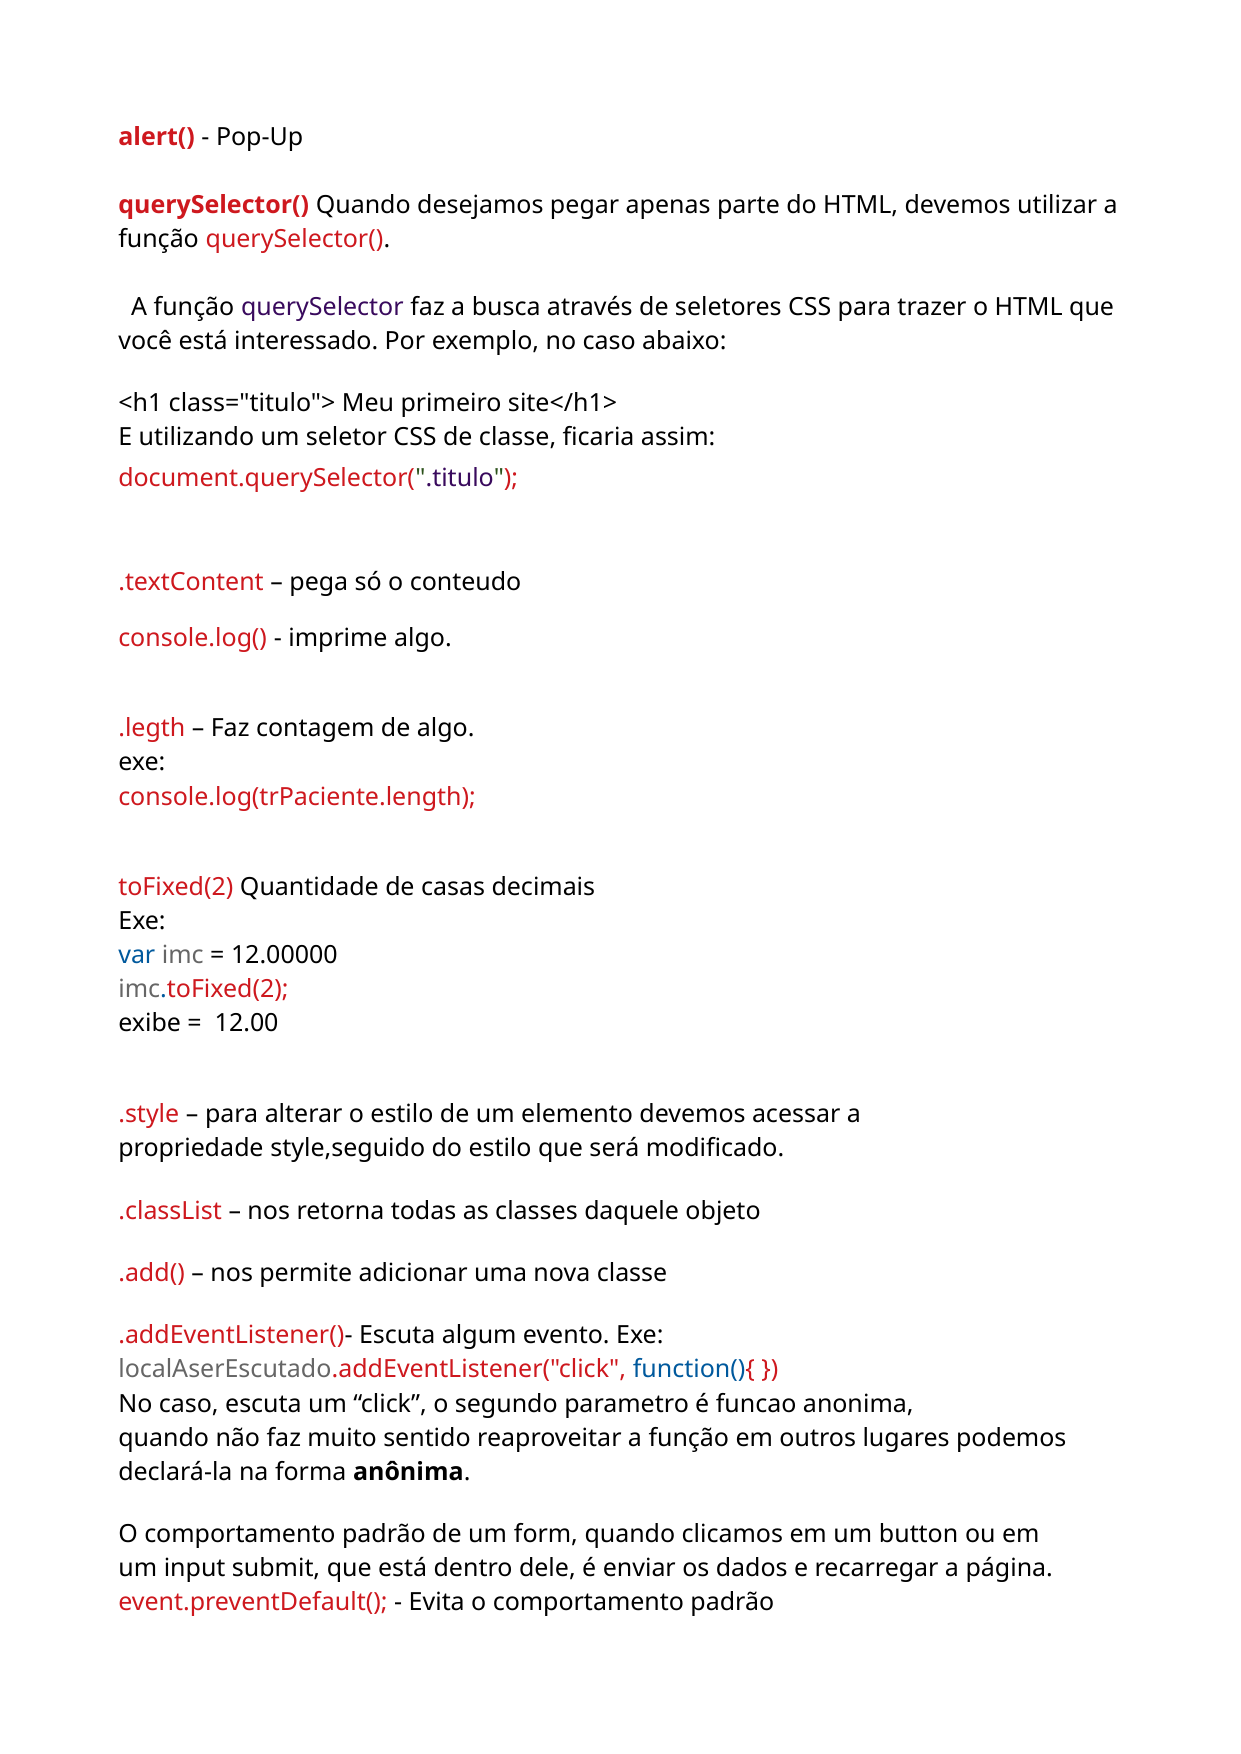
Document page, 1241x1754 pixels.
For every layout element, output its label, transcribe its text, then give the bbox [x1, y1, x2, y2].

text quando não faz muito sentido reaproveitar a função em outros lugares podemos declará-la na forma anônima. [118, 1419, 1122, 1487]
text var imc = 12.00000 [118, 937, 1122, 971]
text E utilizando um seletor CSS de classe, ficaria assim: document.querySelector(".titulo"); [118, 419, 1122, 494]
text exe: [118, 744, 1122, 778]
text localAserEscutado.addEventListener("click", function(){ }) [118, 1351, 1122, 1385]
text .add() – nos permite adicionar uma nova classe [118, 1255, 1122, 1289]
text <h1 class="titulo"> Meu primeiro site</h1> [118, 385, 1122, 419]
text console.log(trPaciente.length); [118, 778, 1122, 812]
text Exe: [118, 903, 1122, 937]
text .addEventListener()- Escuta algum evento. Exe: [118, 1317, 1122, 1351]
text .legth – Faz contagem de algo. [118, 710, 1122, 744]
text event.preventDefault(); - Evita o comportamento padrão [118, 1584, 1122, 1618]
text toFixed(2) Quantidade de casas decimais [118, 869, 1122, 903]
text querySelector() Quando desejamos pegar apenas parte do HTML, devemos utilizar a função querySelector(). [118, 186, 1122, 254]
text .classList – nos retorna todas as classes daquele objeto [118, 1192, 1122, 1226]
text No caso, escuta um “click”, o segundo parametro é funcao anonima, [118, 1385, 1122, 1419]
text exibe = 12.00 [118, 1005, 1122, 1039]
text A função querySelector faz a busca através de seletores CSS para trazer o HTML que você está interessado. Por exemplo, no caso abaixo: [118, 288, 1122, 357]
text imc.toFixed(2); [118, 971, 1122, 1005]
text .style – para alterar o estilo de um elemento devemos acessar a propriedade style,seguido do estilo que será modificado. [118, 1096, 1122, 1164]
text console.log() - imprime algo. [118, 619, 1122, 653]
text alert() - Pop-Up [118, 118, 1122, 152]
text O comportamento padrão de um form, quando clicamos em um button ou em um input submit, que está dentro dele, é enviar os dados e recarregar a página. [118, 1516, 1122, 1584]
text .textContent – pega só o conteudo [118, 564, 1122, 598]
